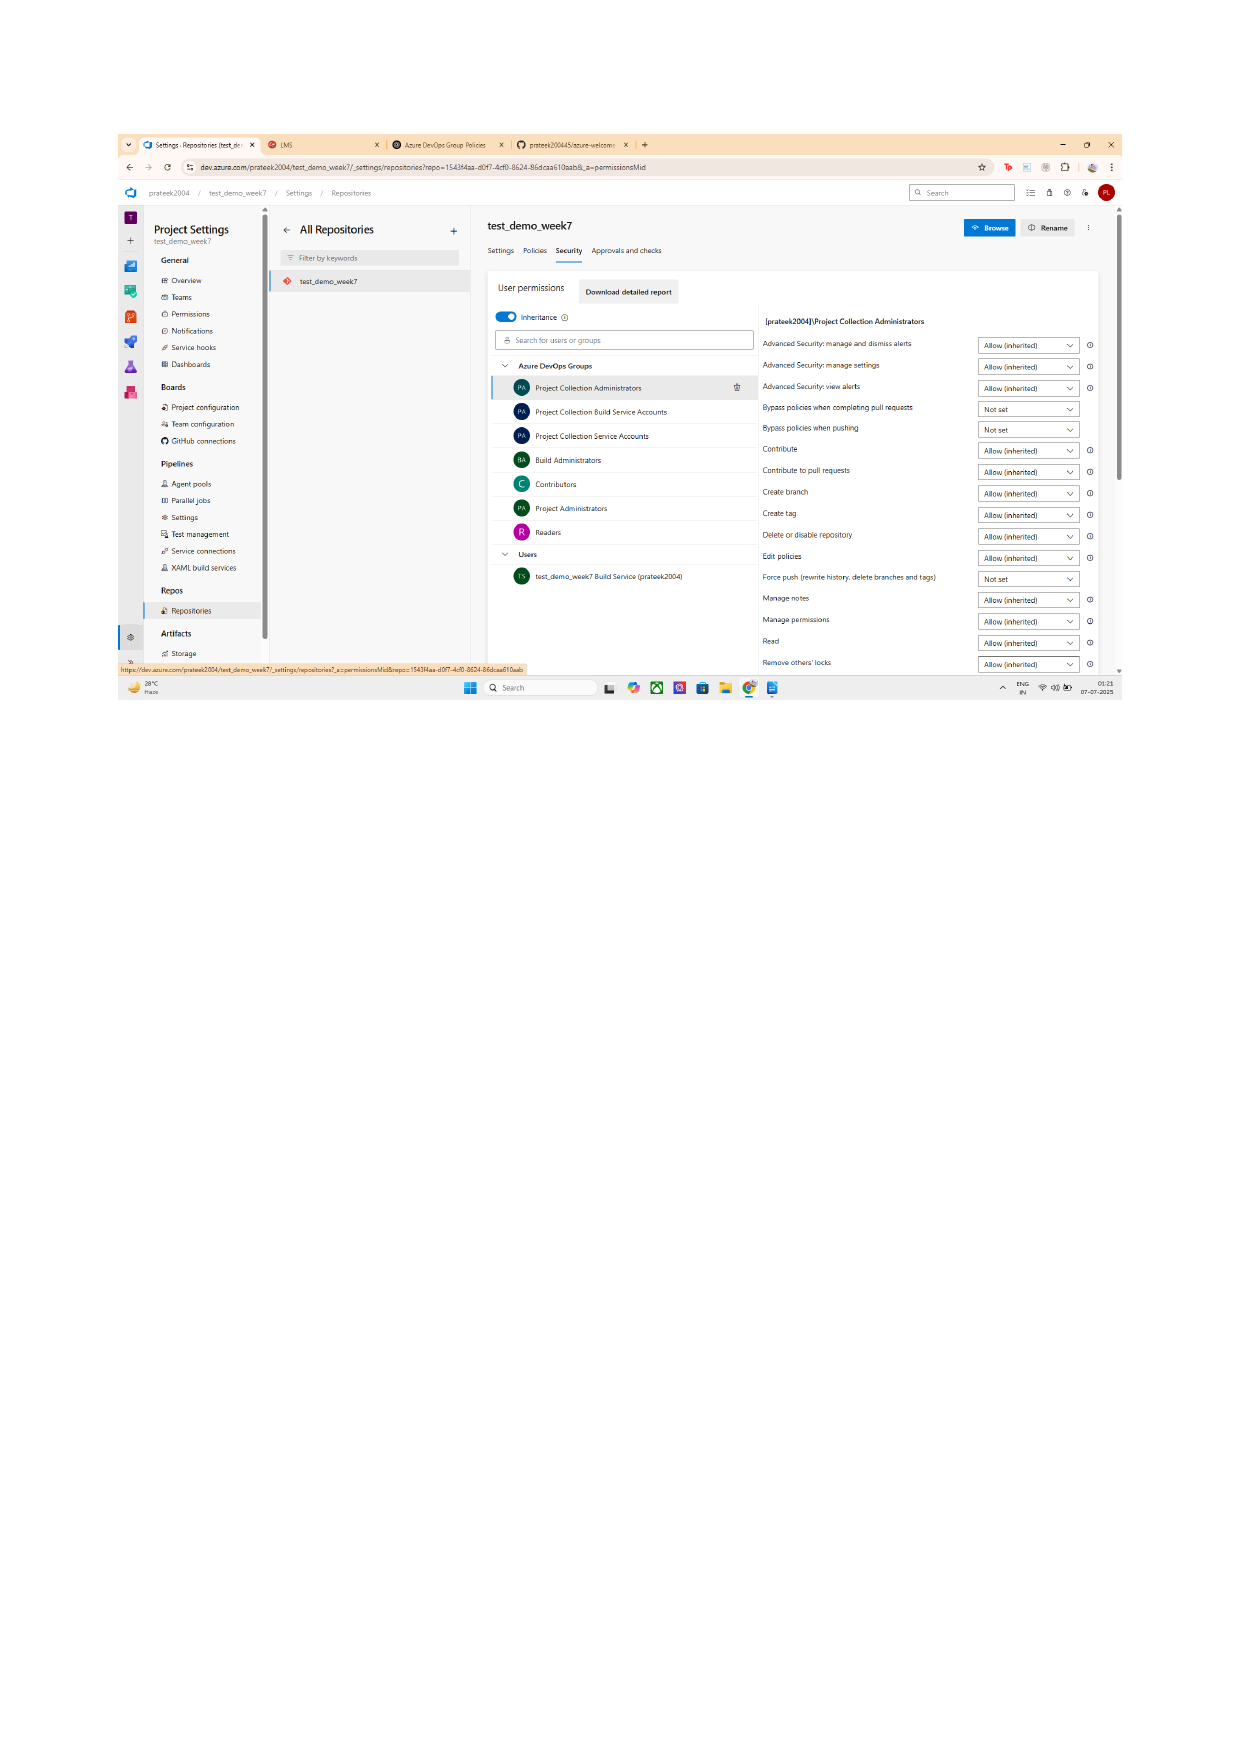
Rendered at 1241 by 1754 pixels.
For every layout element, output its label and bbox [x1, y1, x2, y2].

picture [118, 134, 1123, 700]
